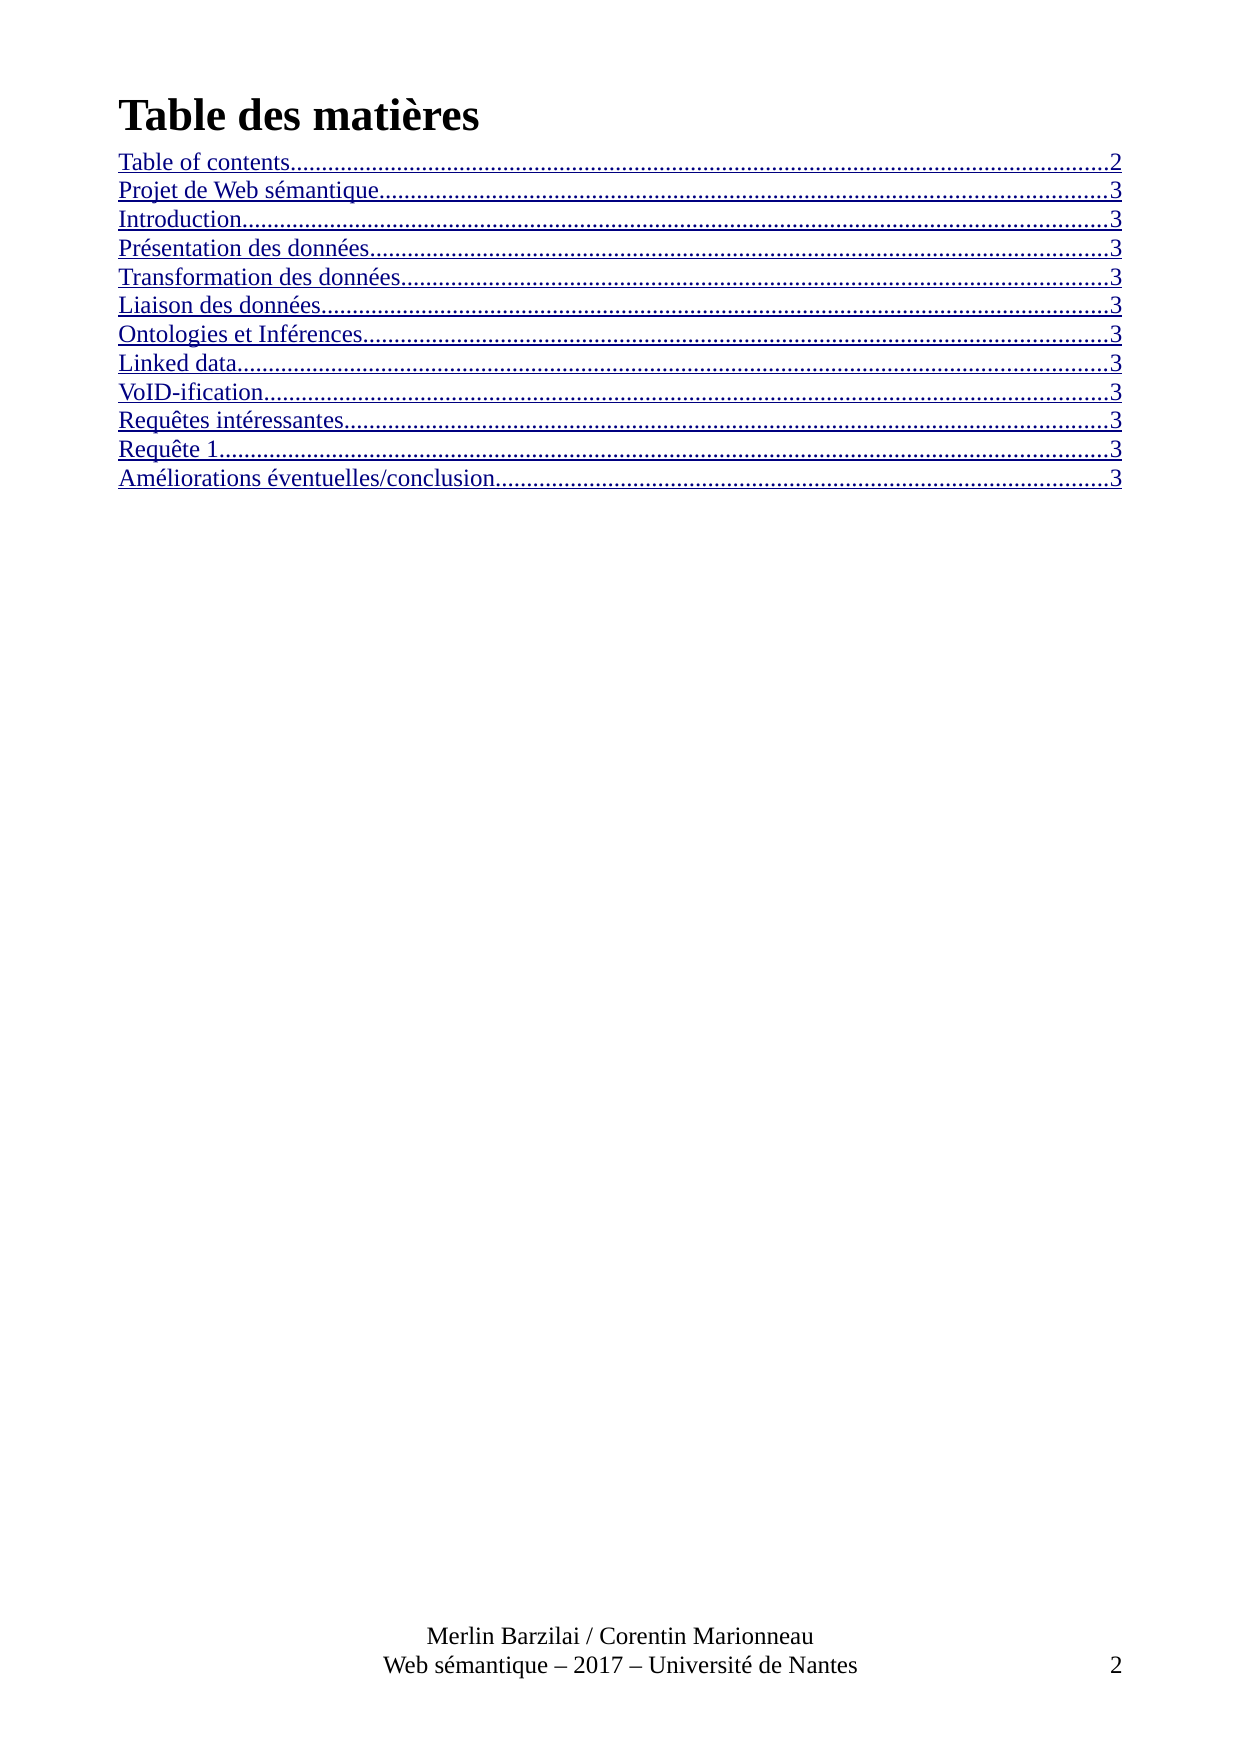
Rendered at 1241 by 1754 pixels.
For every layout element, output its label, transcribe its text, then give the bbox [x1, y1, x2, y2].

text Introduction 3 [118, 204, 1122, 229]
subtitle Table des matières [118, 87, 1122, 140]
text Projet de Web sémantique 3 [118, 175, 1122, 200]
text Présentation des données 3 [118, 233, 1122, 258]
text Linked data 3 [118, 348, 1122, 373]
text Améliorations éventuelles/conclusion 3 [118, 463, 1122, 488]
text Transformation des données 3 [118, 262, 1122, 287]
text Liaison des données 3 [118, 290, 1122, 315]
text VoID-ification 3 [118, 377, 1122, 402]
text Requête 1 3 [118, 434, 1122, 459]
text Ontologies et Inférences 3 [118, 319, 1122, 344]
text Requêtes intéressantes 3 [118, 405, 1122, 430]
text Table of contents 2 [118, 147, 1122, 172]
